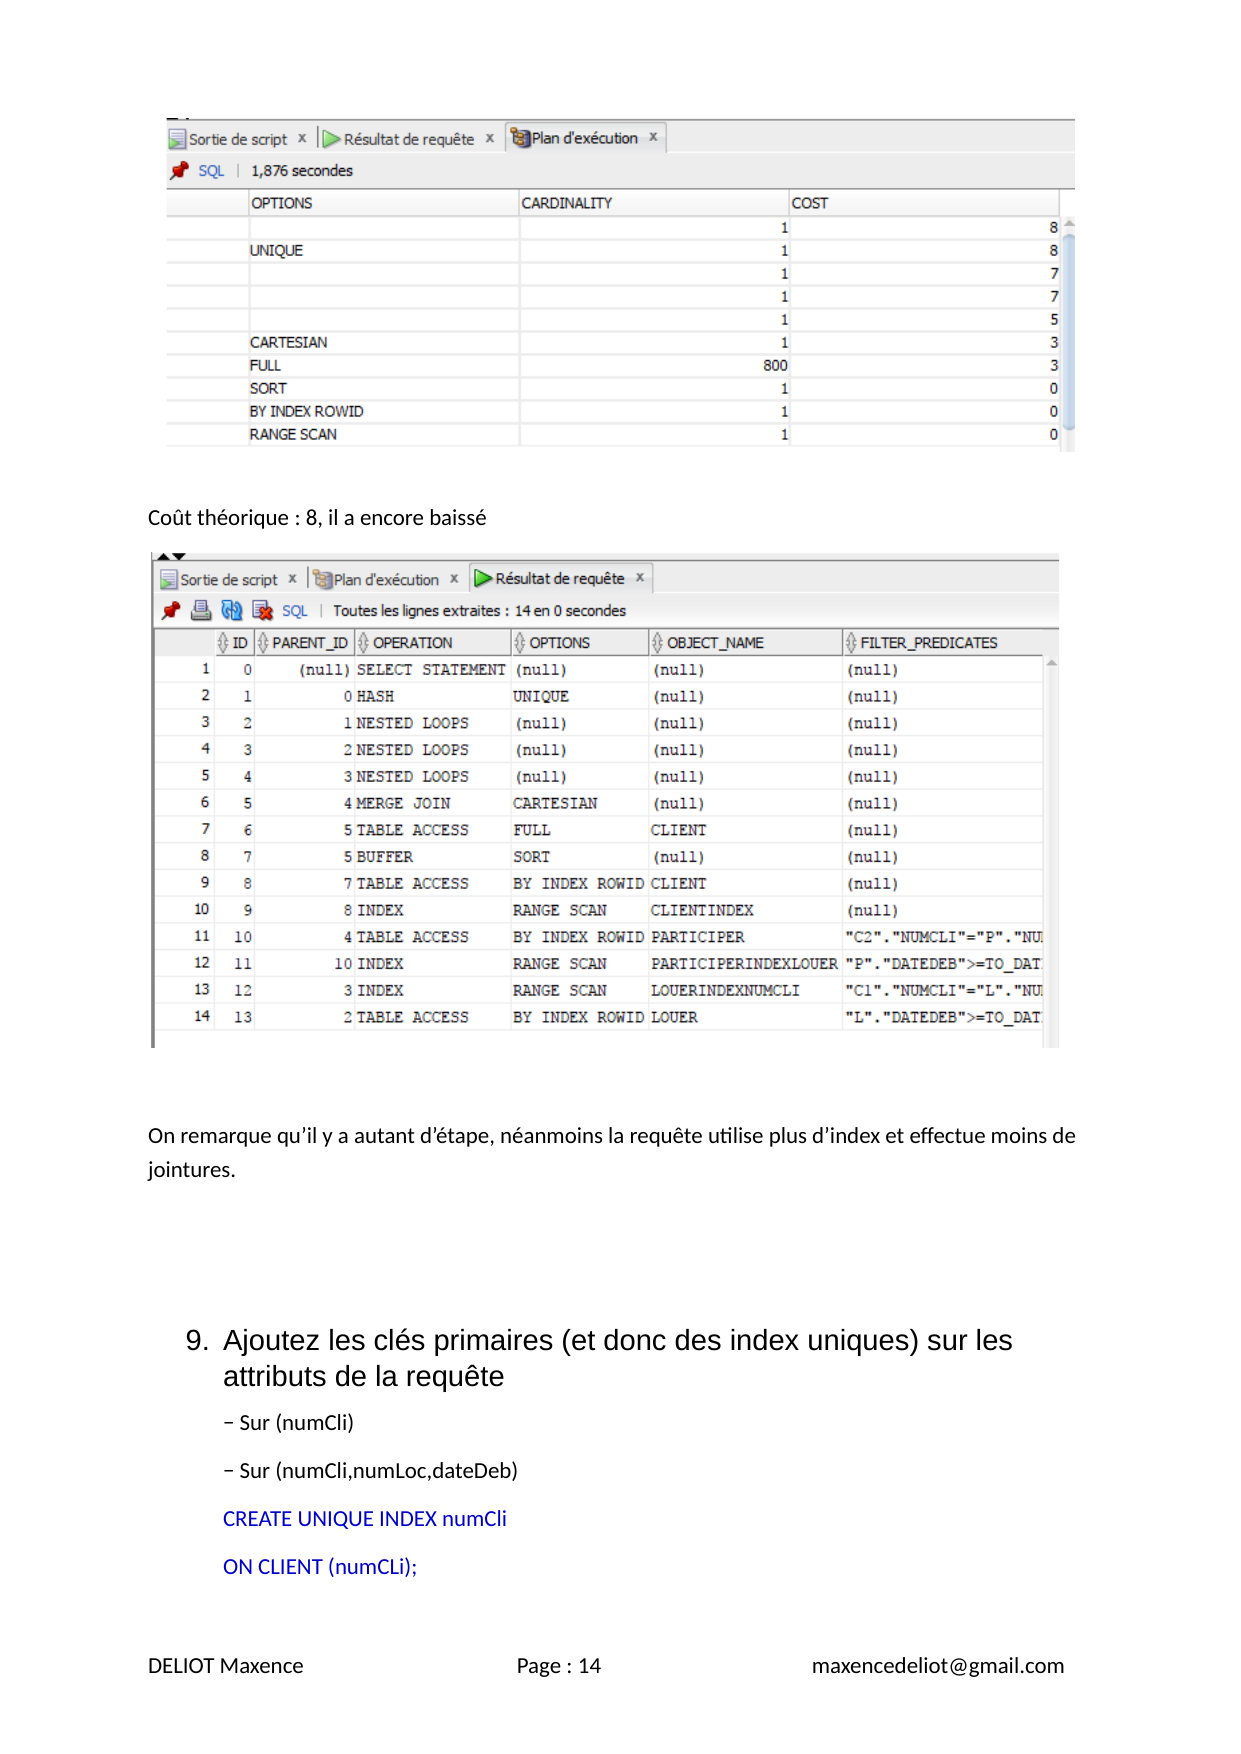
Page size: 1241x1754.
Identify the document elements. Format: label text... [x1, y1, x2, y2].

subtitle Ajoutez les clés primaires (et donc des index uniques) sur les attributs de la requête [185, 1323, 1093, 1392]
list − Sur (numCli) [185, 1408, 1093, 1436]
list − Sur (numCli,numLoc,dateDeb) [185, 1456, 1093, 1484]
list CREATE UNIQUE INDEX numCli [185, 1504, 1093, 1532]
text Coût théorique : 8, il a encore baissé [148, 503, 1093, 531]
list ON CLIENT (numCLi); [185, 1552, 1093, 1580]
picture [166, 118, 1075, 452]
text On remarque qu’il y a autant d’étape, néanmoins la requête utilise plus d’index et effectue moins de jointures. [148, 1121, 1093, 1183]
picture [151, 552, 1060, 1048]
